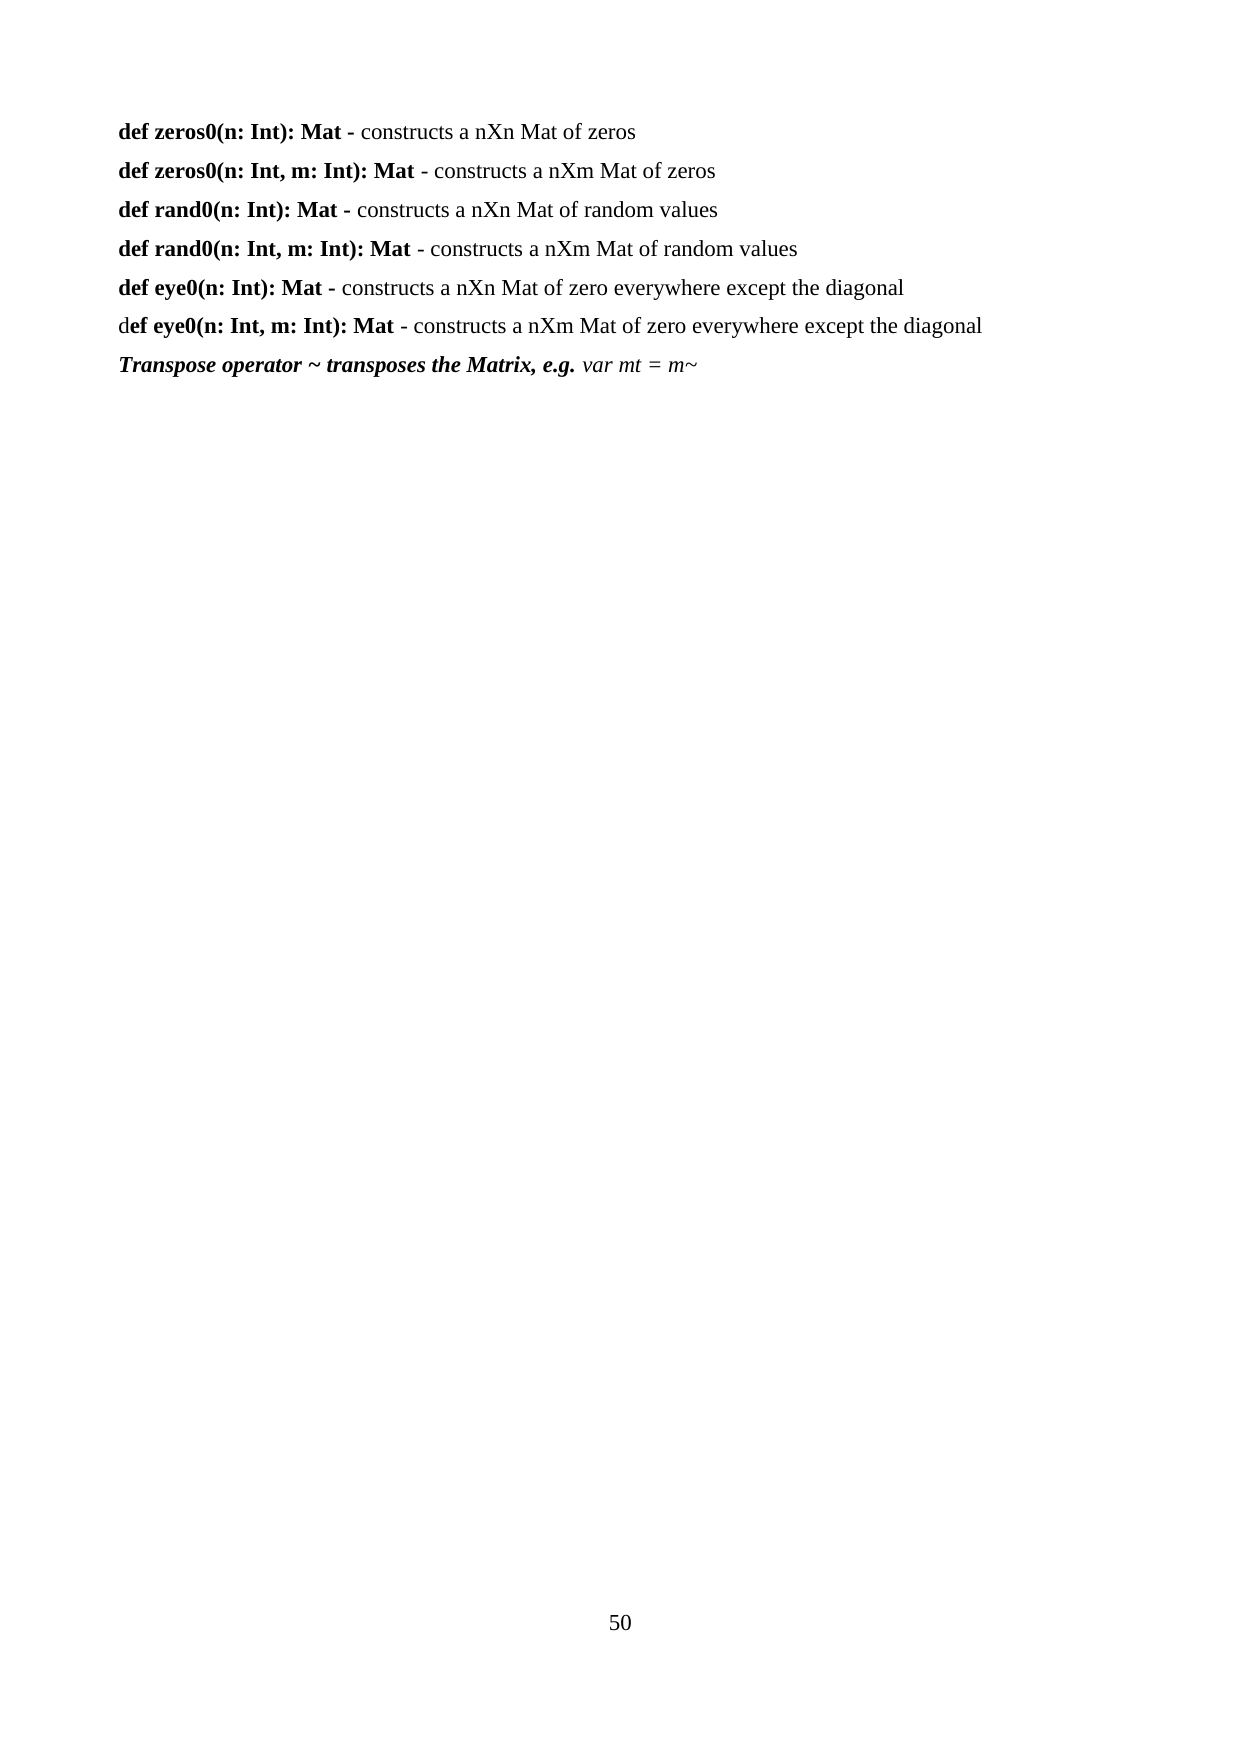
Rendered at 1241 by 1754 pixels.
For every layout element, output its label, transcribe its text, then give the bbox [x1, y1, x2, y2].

text def rand0(n: Int): Mat - constructs a nXn Mat of random values [118, 196, 1122, 222]
text def zeros0(n: Int, m: Int): Mat - constructs a nXm Mat of zeros [118, 157, 1122, 183]
text def zeros0(n: Int): Mat - constructs a nXn Mat of zeros [118, 118, 1122, 144]
text Transpose operator ~ transposes the Matrix, e.g. var mt = m~ [118, 351, 1122, 378]
text def eye0(n: Int): Mat - constructs a nXn Mat of zero everywhere except the diagonal [118, 273, 1122, 300]
text def eye0(n: Int, m: Int): Mat - constructs a nXm Mat of zero everywhere except the diagonal [118, 312, 1122, 339]
text def rand0(n: Int, m: Int): Mat - constructs a nXm Mat of random values [118, 235, 1122, 261]
